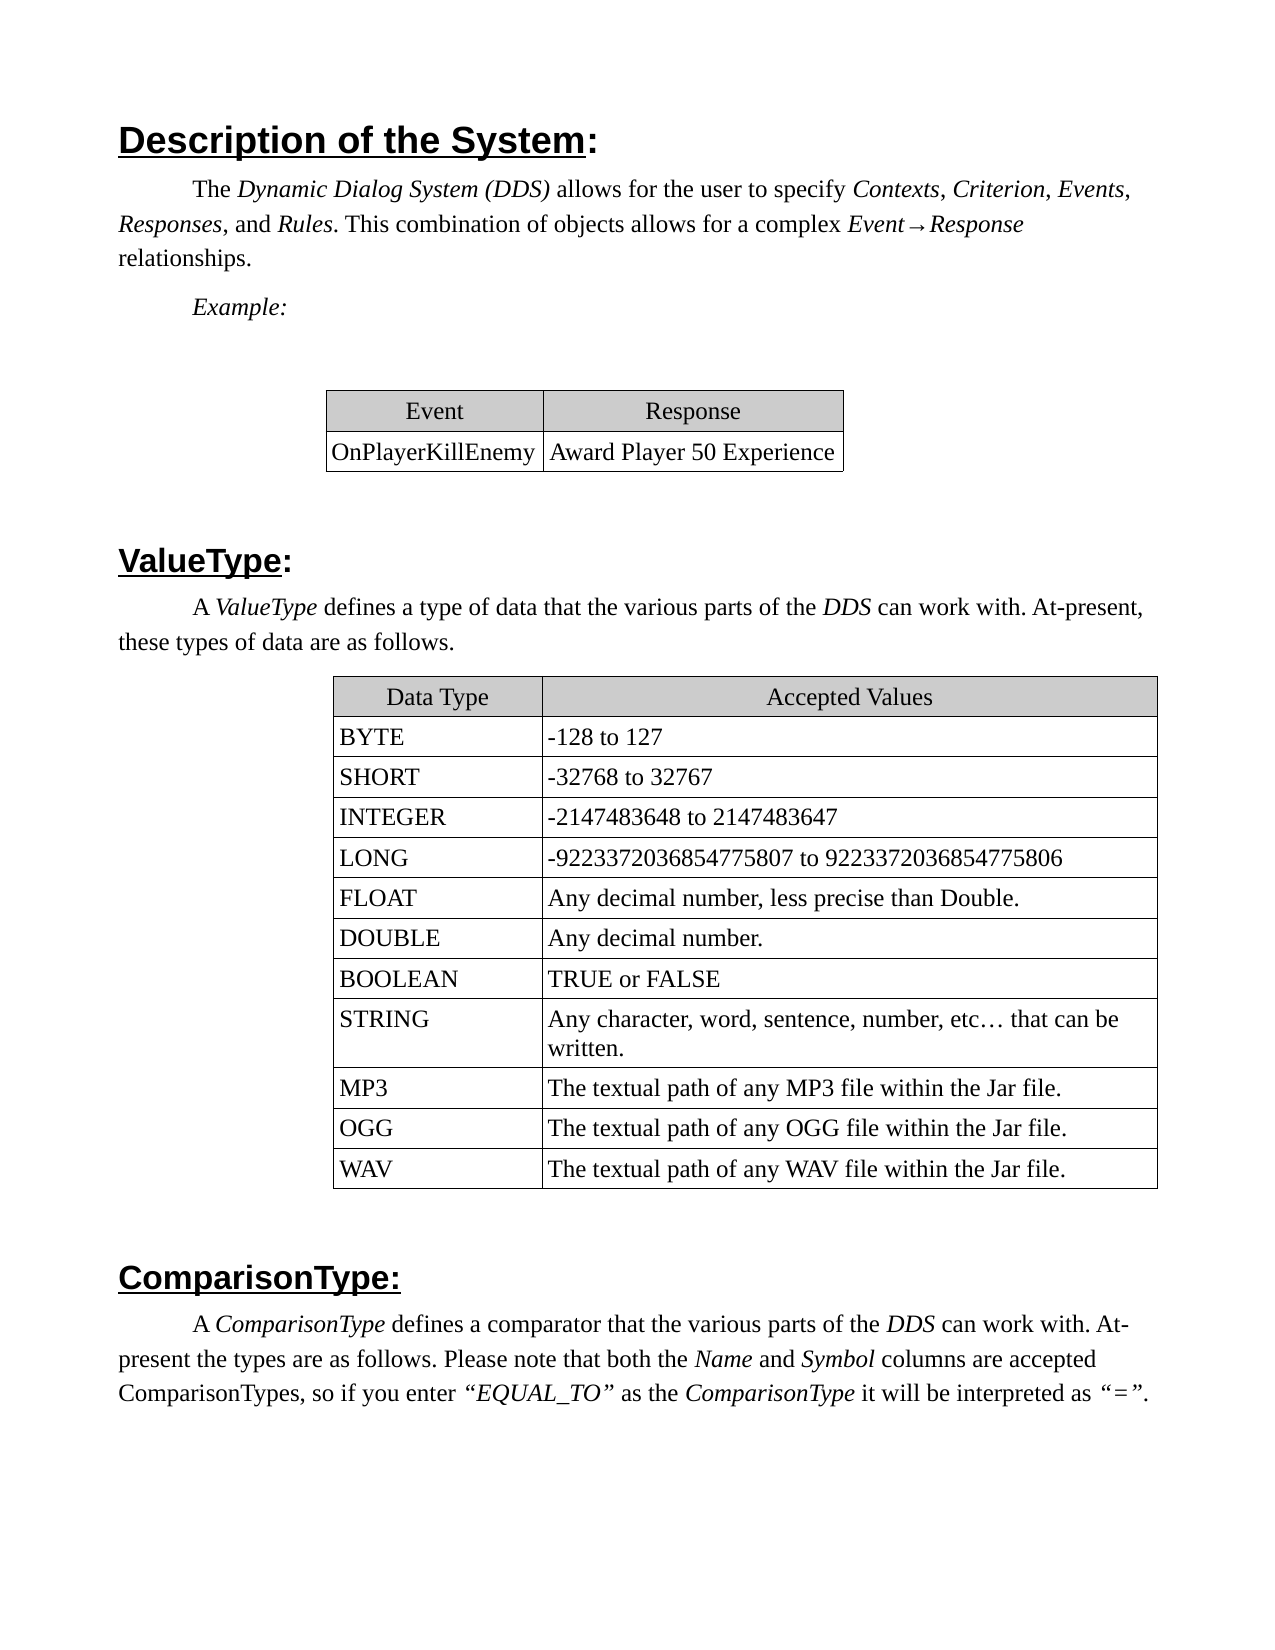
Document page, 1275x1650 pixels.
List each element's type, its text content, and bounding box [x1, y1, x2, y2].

table_cell Any character, word, sentence, number, etc… that can be written. [543, 999, 1157, 1067]
table_cell -128 to 127 [543, 717, 1157, 756]
subtitle ComparisonType: [118, 1258, 1157, 1297]
table_cell LONG [334, 838, 542, 877]
table_header Data Type [334, 677, 542, 716]
text The Dynamic Dialog System (DDS) allows for the user to specify Contexts, Criterion, Events, Responses, and Rules. This combination of objects allows for a complex Event→Response relationships. [118, 174, 1157, 272]
table_cell -32768 to 32767 [543, 757, 1157, 797]
table_cell STRING [334, 999, 542, 1067]
text A ValueType defines a type of data that the various parts of the DDS can work with. At-present, these types of data are as follows. [118, 592, 1157, 655]
table_cell Any decimal number. [543, 919, 1157, 958]
table_cell INTEGER [334, 798, 542, 837]
table_cell Any decimal number, less precise than Double. [543, 878, 1157, 918]
table_cell Award Player 50 Experience [544, 432, 843, 471]
table_cell The textual path of any MP3 file within the Jar file. [543, 1068, 1157, 1108]
table_cell BYTE [334, 717, 542, 756]
subtitle ValueType: [118, 541, 1157, 580]
table_header Event [327, 391, 543, 431]
table_cell The textual path of any WAV file within the Jar file. [543, 1149, 1157, 1188]
table_cell OnPlayerKillEnemy [327, 432, 543, 471]
table_cell The textual path of any OGG file within the Jar file. [543, 1109, 1157, 1148]
table_cell FLOAT [334, 878, 542, 918]
table_cell SHORT [334, 757, 542, 797]
text Example: [118, 292, 1157, 321]
table_cell DOUBLE [334, 919, 542, 958]
table_cell OGG [334, 1109, 542, 1148]
table_cell WAV [334, 1149, 542, 1188]
subtitle Description of the System: [118, 118, 1157, 162]
text A ComparisonType defines a comparator that the various parts of the DDS can work with. At-present the types are as follows. Please note that both the Name and Symbol columns are accepted ComparisonTypes, so if you enter “EQUAL_TO” as the ComparisonType it will be interpreted as “=”. [118, 1309, 1157, 1407]
table_cell -2147483648 to 2147483647 [543, 798, 1157, 837]
table_cell MP3 [334, 1068, 542, 1108]
table_cell BOOLEAN [334, 959, 542, 998]
table_cell TRUE or FALSE [543, 959, 1157, 998]
table_header Accepted Values [543, 677, 1157, 716]
table_cell -9223372036854775807 to 9223372036854775806 [543, 838, 1157, 877]
table_header Response [544, 391, 843, 431]
